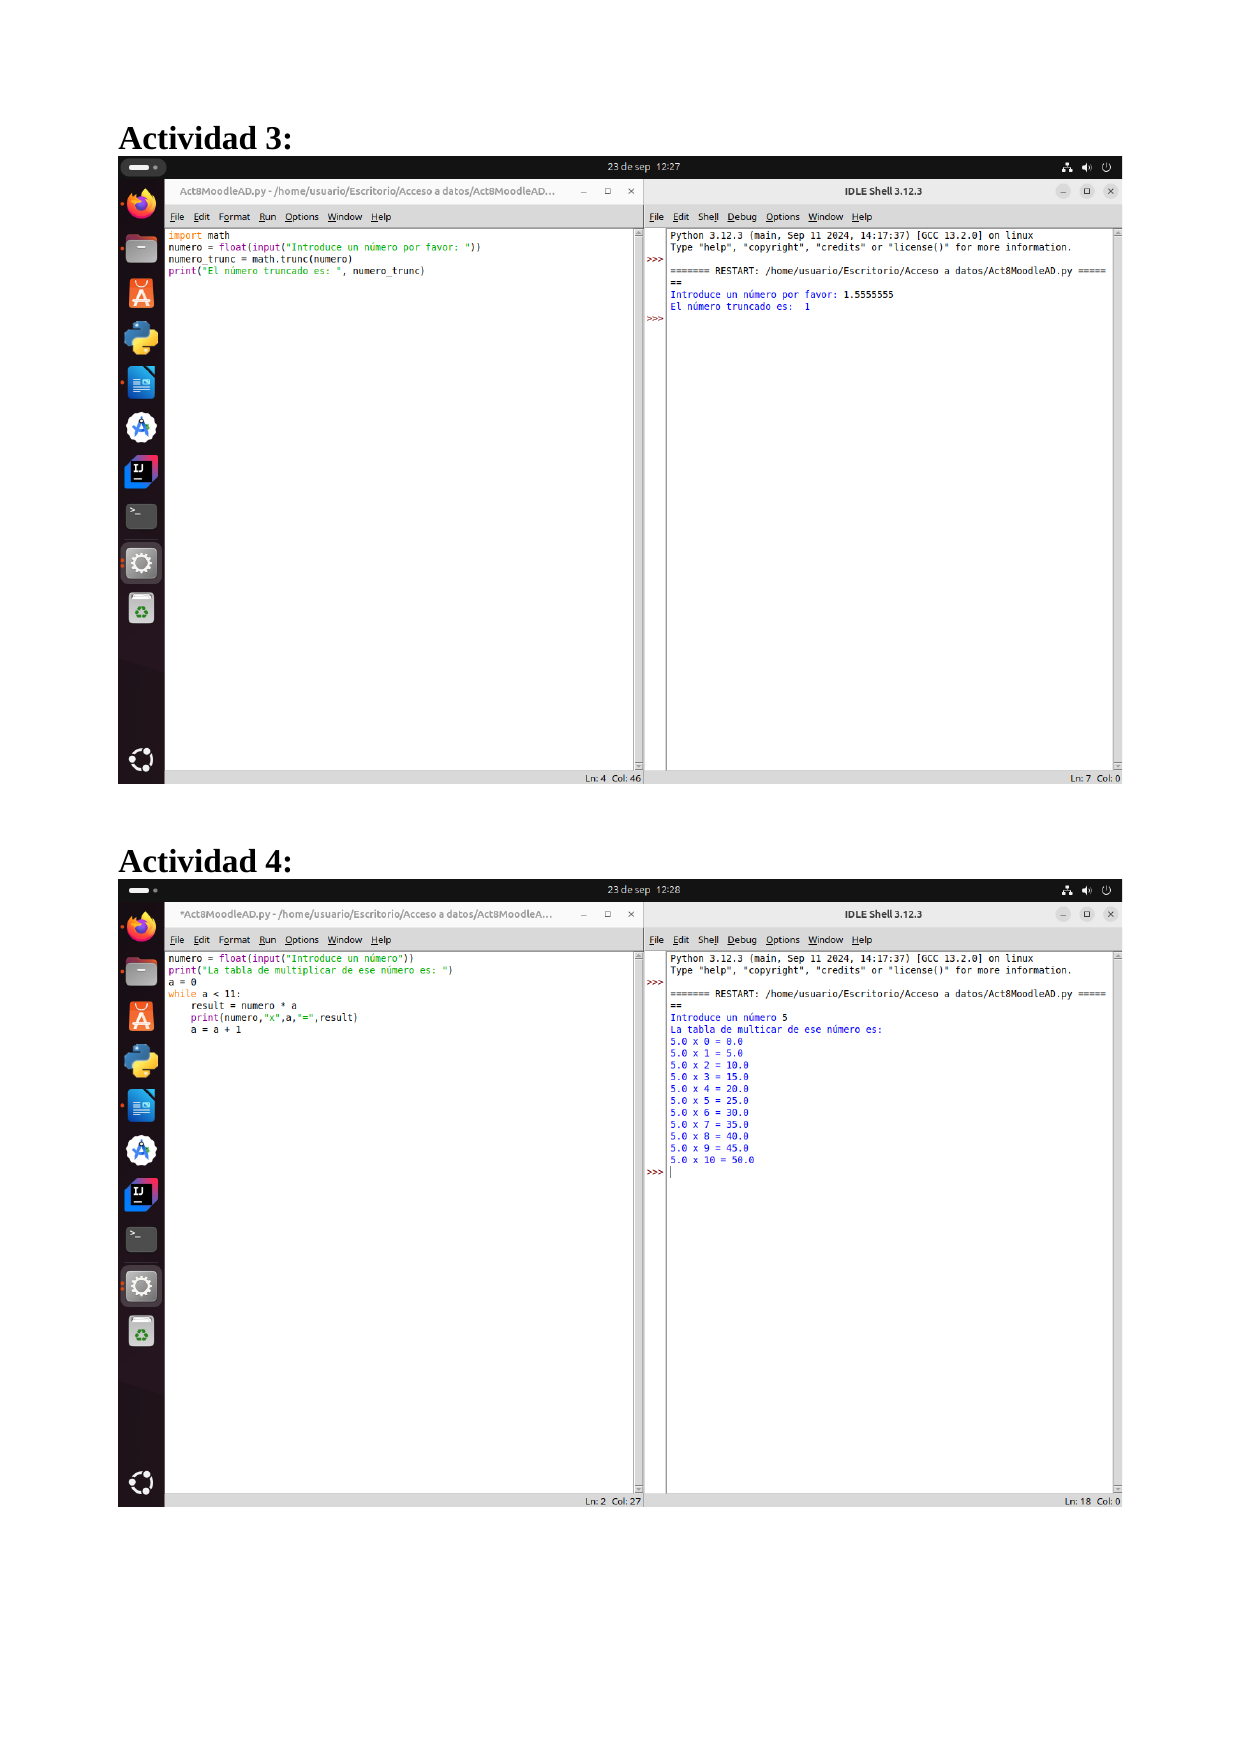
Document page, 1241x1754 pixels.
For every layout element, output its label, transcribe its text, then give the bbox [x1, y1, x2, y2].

text Actividad 3: [118, 118, 1122, 156]
text Actividad 4: [118, 841, 1122, 879]
picture [118, 156, 1123, 784]
picture [118, 879, 1123, 1507]
